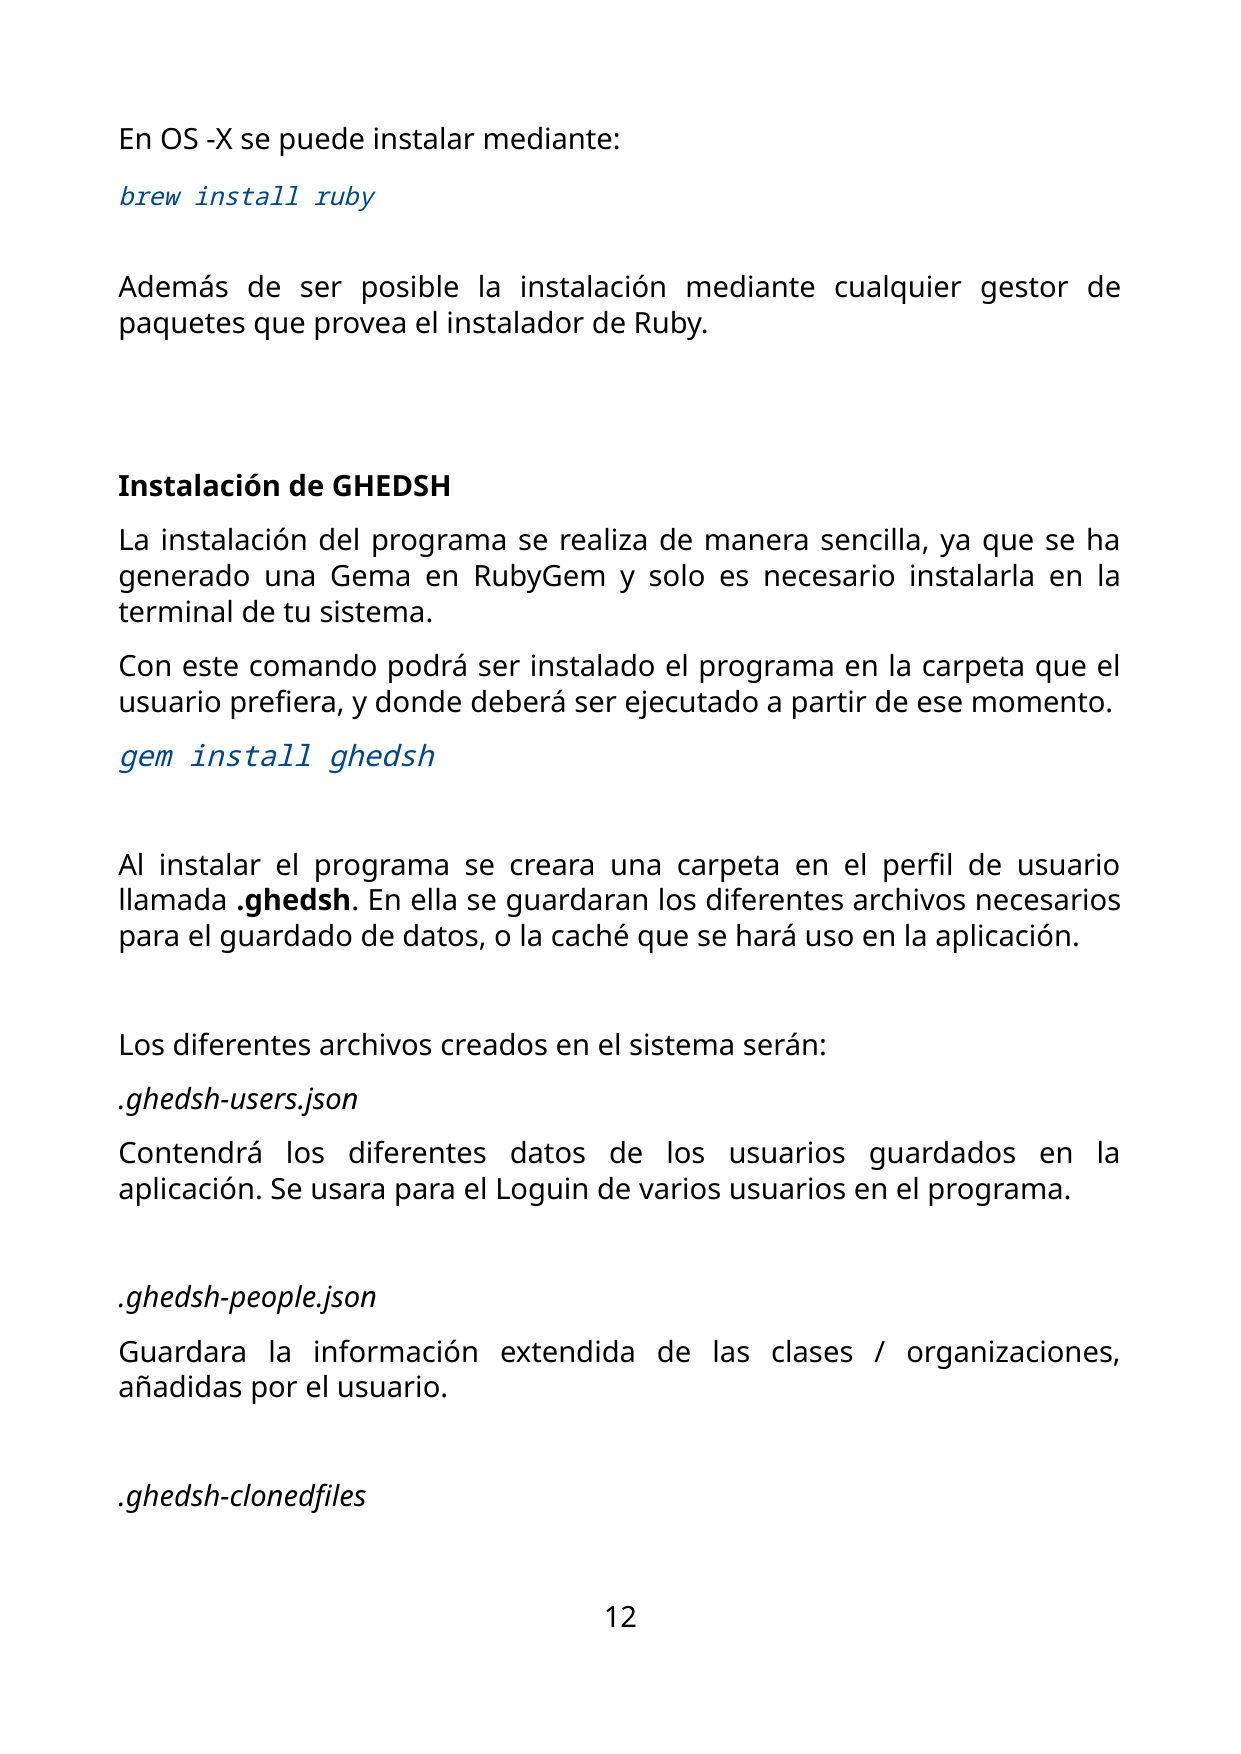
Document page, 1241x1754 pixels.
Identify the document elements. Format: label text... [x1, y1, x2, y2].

text .ghedsh-people.json [118, 1277, 1122, 1316]
text Los diferentes archivos creados en el sistema serán: [118, 1024, 1122, 1063]
text En OS -X se puede instalar mediante: [118, 118, 1122, 158]
text Contendrá los diferentes datos de los usuarios guardados en la aplicación. Se usara para el Loguin de varios usuarios en el programa. [118, 1132, 1122, 1208]
text Con este comando podrá ser instalado el programa en la carpeta que el usuario prefiera, y donde deberá ser ejecutado a partir de ese momento. [118, 645, 1122, 721]
text Al instalar el programa se creara una carpeta en el perfil de usuario llamada .ghedsh. En ella se guardaran los diferentes archivos necesarios para el guardado de datos, o la caché que se hará uso en la aplicación. [118, 844, 1122, 955]
text Guardara la información extendida de las clases / organizaciones, añadidas por el usuario. [118, 1331, 1122, 1406]
text Además de ser posible la instalación mediante cualquier gestor de paquetes que provea el instalador de Ruby. [118, 267, 1122, 342]
text Instalación de GHEDSH [118, 465, 1122, 505]
text brew install ruby [118, 178, 1122, 212]
text gem install ghedsh [118, 735, 1122, 775]
text .ghedsh-clonedfiles [118, 1475, 1122, 1515]
text La instalación del programa se realiza de manera sencilla, ya que se ha generado una Gema en RubyGem y solo es necesario instalarla en la terminal de tu sistema. [118, 519, 1122, 631]
text .ghedsh-users.json [118, 1078, 1122, 1118]
